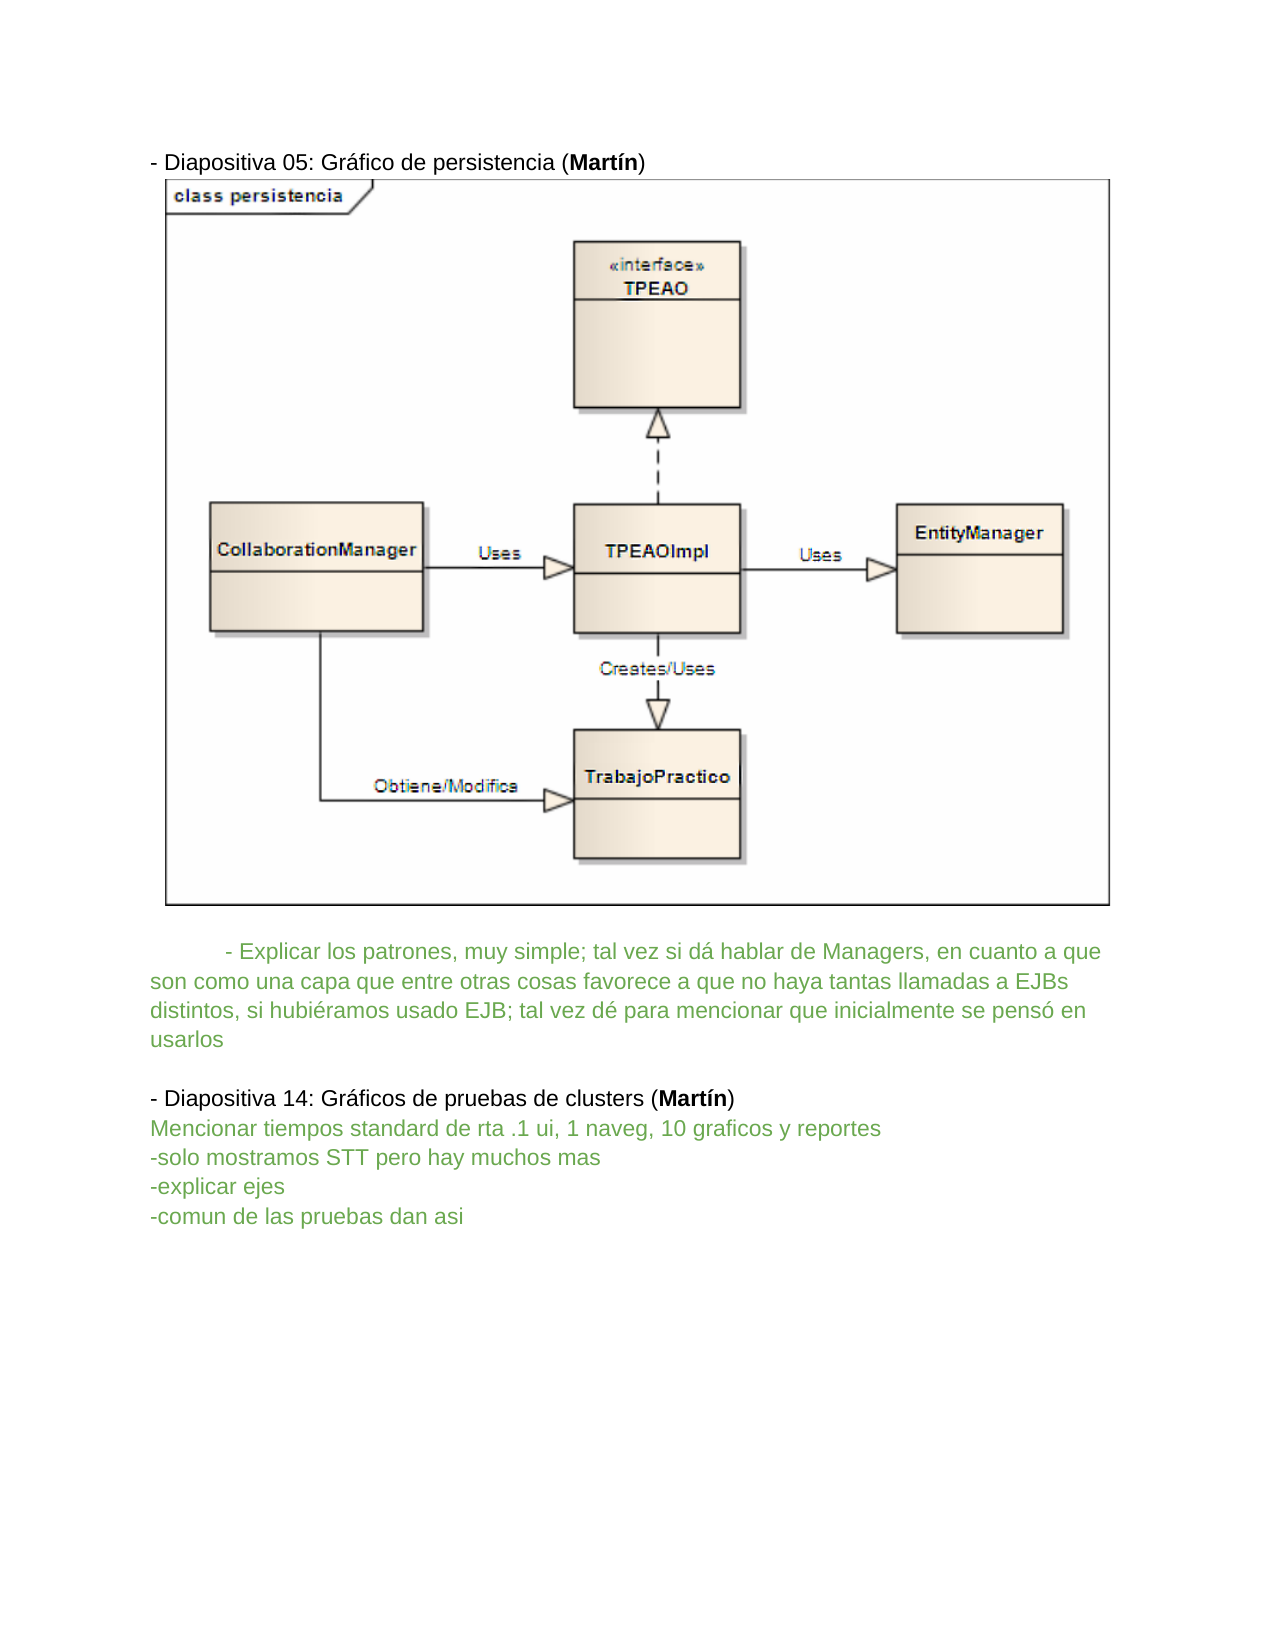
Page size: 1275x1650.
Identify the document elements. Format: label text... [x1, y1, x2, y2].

text Mencionar tiempos standard de rta .1 ui, 1 naveg, 10 graficos y reportes [150, 1115, 1125, 1141]
text - Diapositiva 14: Gráficos de pruebas de clusters (Martín) [150, 1086, 1125, 1112]
picture [165, 179, 1111, 906]
text -explicar ejes [150, 1174, 1125, 1200]
text -solo mostramos STT pero hay muchos mas [150, 1145, 1125, 1170]
text -comun de las pruebas dan asi [150, 1203, 1125, 1229]
text - Diapositiva 05: Gráfico de persistencia (Martín) [150, 150, 1125, 176]
text - Explicar los patrones, muy simple; tal vez si dá hablar de Managers, en cuanto a que son como una capa que entre otras cosas favorece a que no haya tantas llamadas a EJBs distintos, si hubiéramos usado EJB; tal vez dé para mencionar que inicialmente se pensó en usarlos [150, 939, 1125, 1053]
